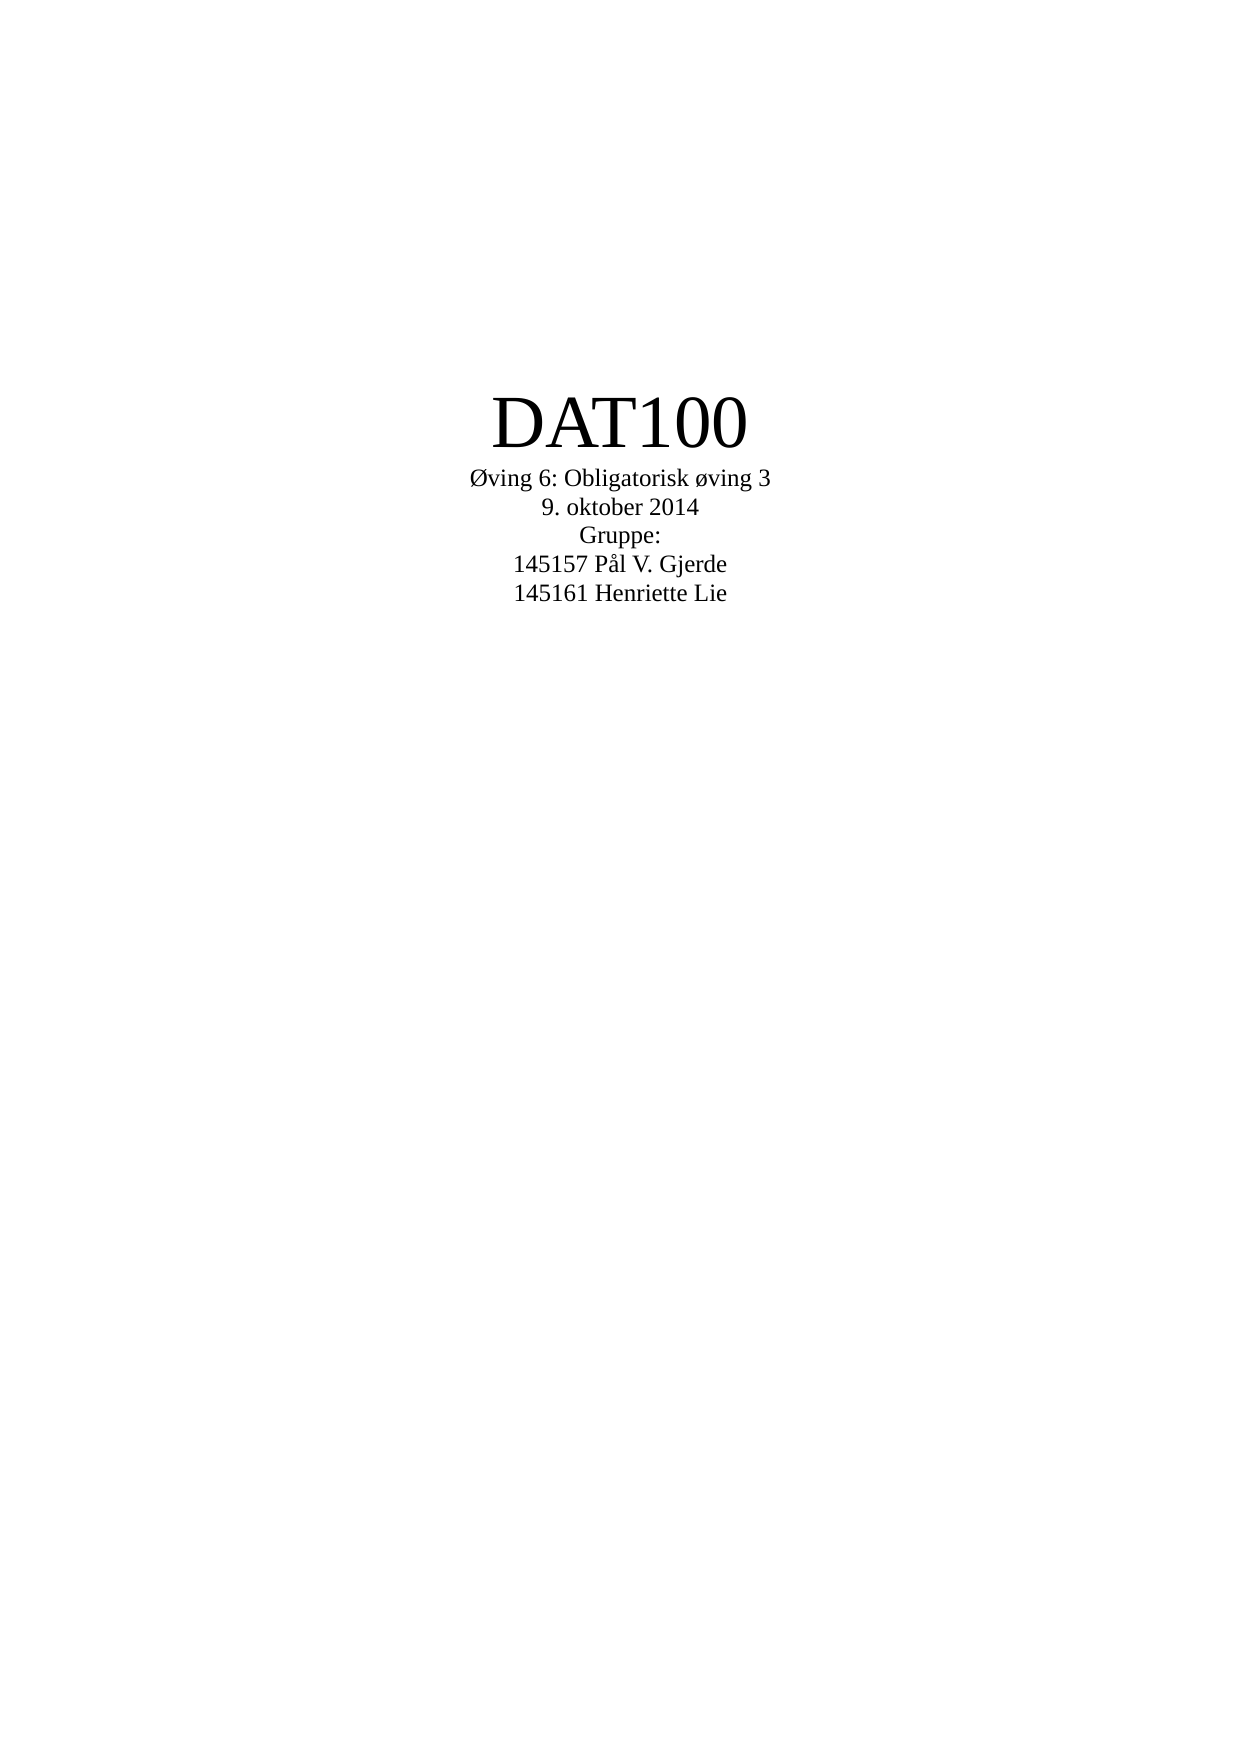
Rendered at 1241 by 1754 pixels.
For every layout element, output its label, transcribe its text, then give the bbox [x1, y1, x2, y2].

text 145157 Pål V. Gjerde [118, 549, 1122, 578]
text 145161 Henriette Lie [118, 578, 1122, 607]
text 9. oktober 2014 [118, 492, 1122, 521]
text Gruppe: [118, 521, 1122, 549]
text Øving 6: Obligatorisk øving 3 [118, 463, 1122, 492]
text DAT100 [118, 377, 1122, 463]
